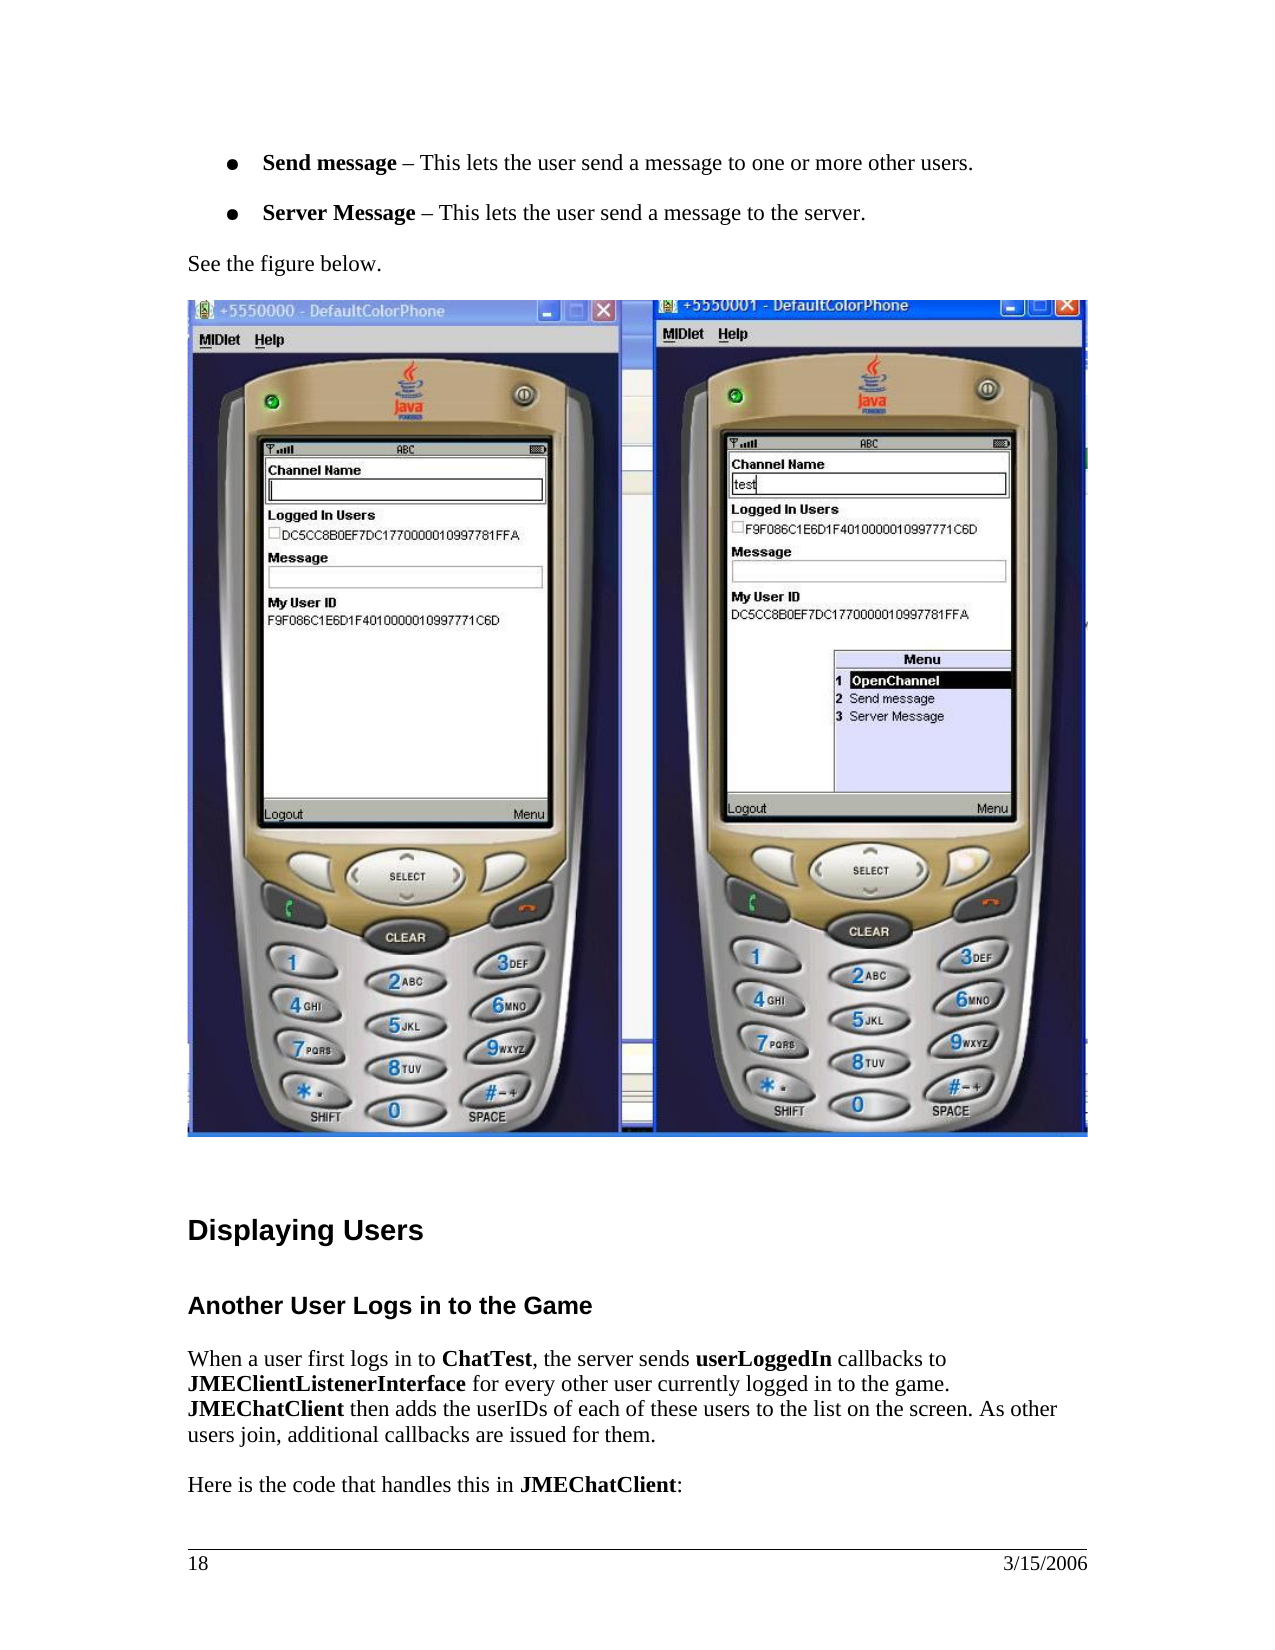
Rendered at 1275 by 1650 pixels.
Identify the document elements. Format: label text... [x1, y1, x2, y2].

subtitle Displaying Users [187, 1204, 1087, 1250]
subtitle Another User Logs in to the Game [187, 1291, 1087, 1321]
list Server Message – This lets the user send a message to the server. [225, 200, 1087, 226]
text See the figure below. [187, 251, 1087, 277]
list Send message – This lets the user send a message to one or more other users. [225, 150, 1087, 175]
text When a user first logs in to ChatTest, the server sends userLoggedIn callbacks to JMEClientListenerInterface for every other user currently logged in to the game. JMEChatClient then adds the userIDs of each of these users to the list on the screen. As other users join, additional callbacks are issued for them. [187, 1346, 1087, 1447]
text Here is the code that handles this in JMEChatClient: [187, 1472, 1087, 1498]
picture [187, 300, 1088, 1137]
